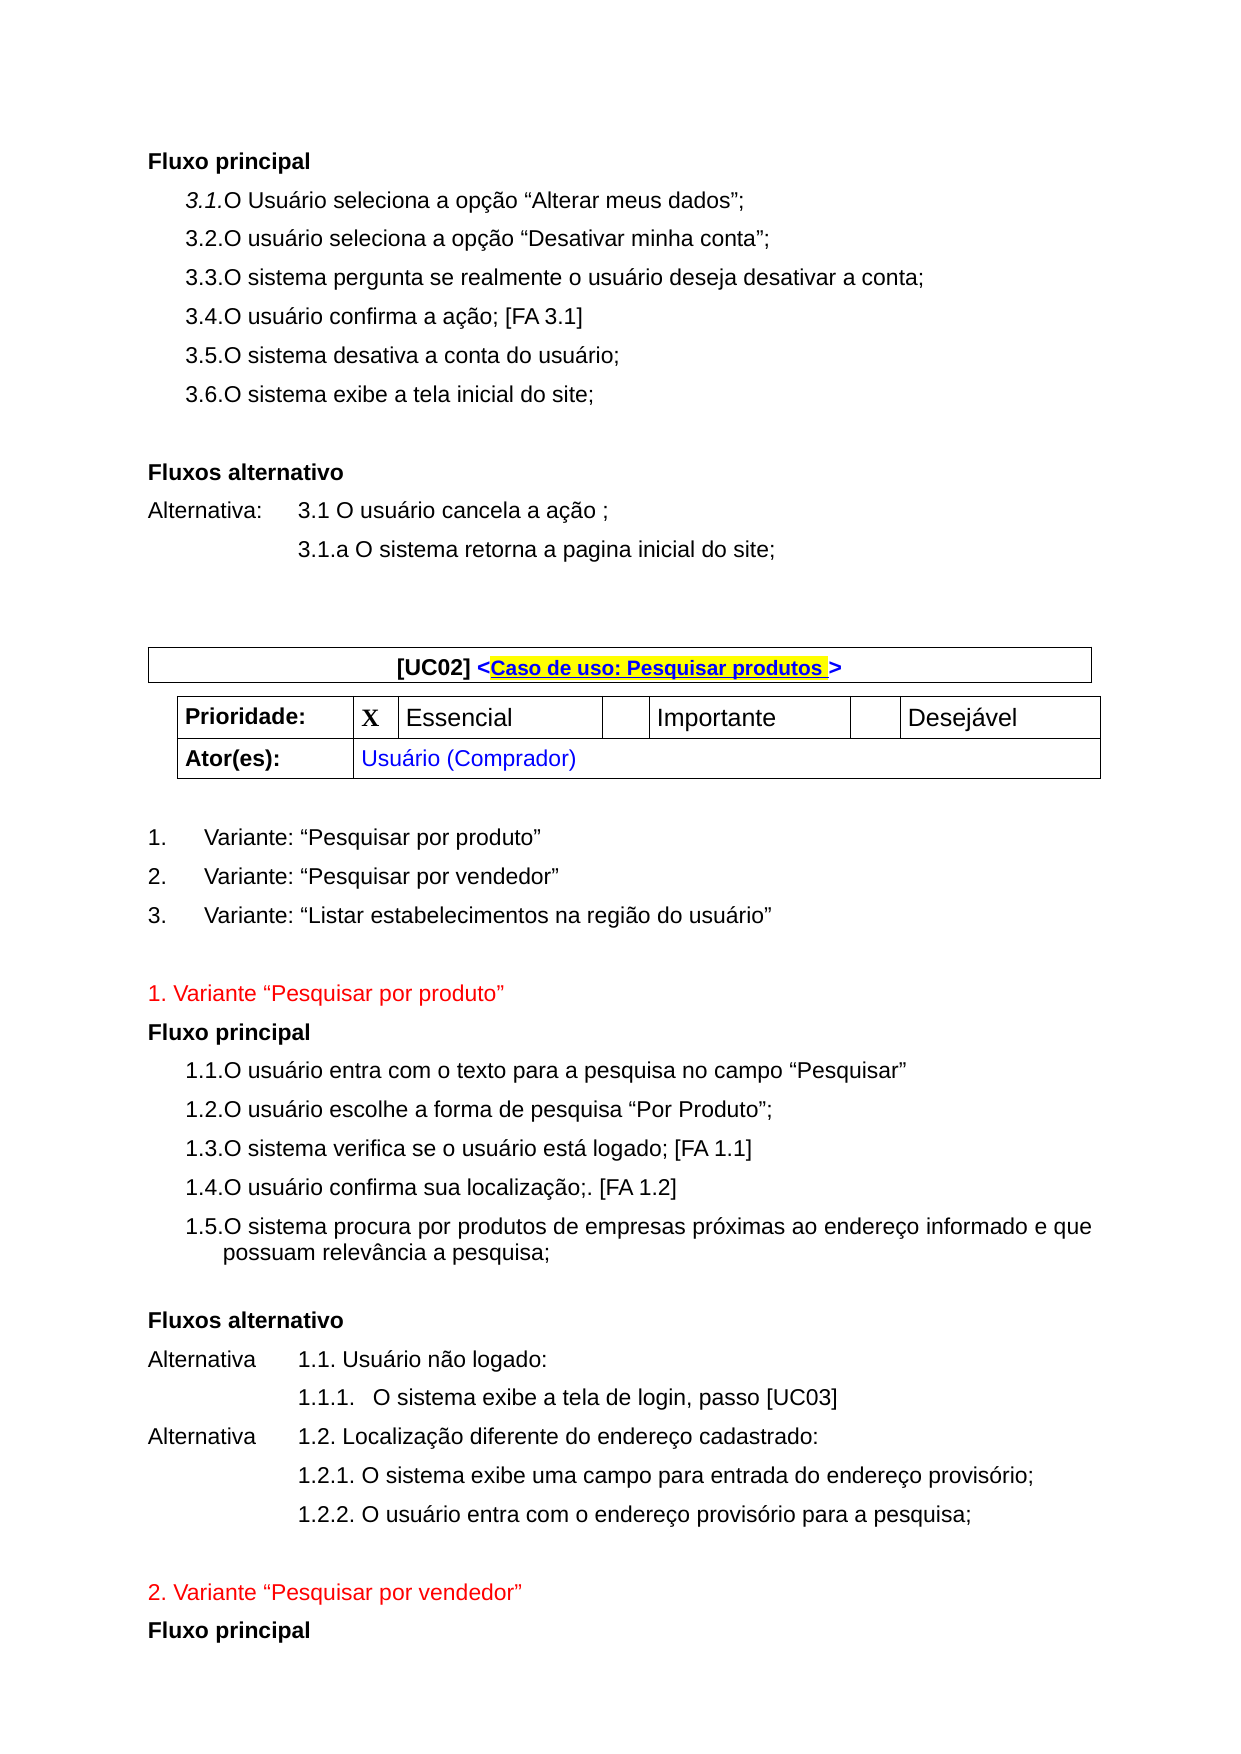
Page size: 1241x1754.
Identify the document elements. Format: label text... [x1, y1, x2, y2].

list O usuário escolhe a forma de pesquisa “Por Produto”; [185, 1096, 1092, 1122]
list O sistema verifica se o usuário está logado; [FA 1.1] [185, 1135, 1092, 1161]
table_cell Usuário (Comprador) [354, 739, 1100, 778]
text Fluxo principal [148, 148, 1092, 174]
text 3.1.a O sistema retorna a pagina inicial do site; [148, 536, 1092, 563]
text Alternativa 1.1. Usuário não logado: [148, 1346, 1092, 1372]
list O sistema exibe a tela inicial do site; [185, 381, 1092, 407]
list Variante: “Pesquisar por produto” [148, 824, 1092, 851]
text Fluxo principal [148, 1617, 1092, 1644]
list O usuário entra com o texto para a pesquisa no campo “Pesquisar” [185, 1057, 1092, 1084]
text Alternativa: 3.1 O usuário cancela a ação ; [148, 497, 1092, 524]
table_cell Ator(es): [178, 739, 353, 778]
table_header Desejável [901, 697, 1100, 738]
table_header [603, 697, 649, 738]
list O sistema pergunta se realmente o usuário deseja desativar a conta; [185, 264, 1092, 291]
list O sistema exibe a tela de login, passo [UC03] [298, 1384, 1092, 1411]
table_header Essencial [399, 697, 602, 738]
text 2. Variante “Pesquisar por vendedor” [148, 1579, 1092, 1605]
list O usuário confirma sua localização;. [FA 1.2] [185, 1174, 1092, 1200]
list O sistema desativa a conta do usuário; [185, 342, 1092, 368]
list O Usuário seleciona a opção “Alterar meus dados”; [185, 187, 1092, 213]
text Fluxo principal [148, 1018, 1092, 1045]
text Fluxos alternativo [148, 1307, 1092, 1333]
text Fluxos alternativo [148, 458, 1092, 485]
list Variante: “Listar estabelecimentos na região do usuário” [148, 902, 1092, 928]
list Variante: “Pesquisar por vendedor” [148, 863, 1092, 889]
table_header [851, 697, 900, 738]
list O sistema procura por produtos de empresas próximas ao endereço informado e que possuam relevância a pesquisa; [185, 1213, 1092, 1265]
text [UC02] <Caso de uso: Pesquisar produtos > [149, 648, 1091, 682]
list O usuário confirma a ação; [FA 3.1] [185, 303, 1092, 329]
table_header Prioridade: [178, 697, 353, 738]
table_header X [354, 697, 398, 738]
text 1. Variante “Pesquisar por produto” [148, 979, 1092, 1006]
list O usuário seleciona a opção “Desativar minha conta”; [185, 225, 1092, 252]
text 1.2.1. O sistema exibe uma campo para entrada do endereço provisório; [279, 1462, 1092, 1488]
table_header Importante [650, 697, 850, 738]
text 1.2.2. O usuário entra com o endereço provisório para a pesquisa; [279, 1501, 1092, 1527]
text Alternativa 1.2. Localização diferente do endereço cadastrado: [148, 1423, 1092, 1449]
